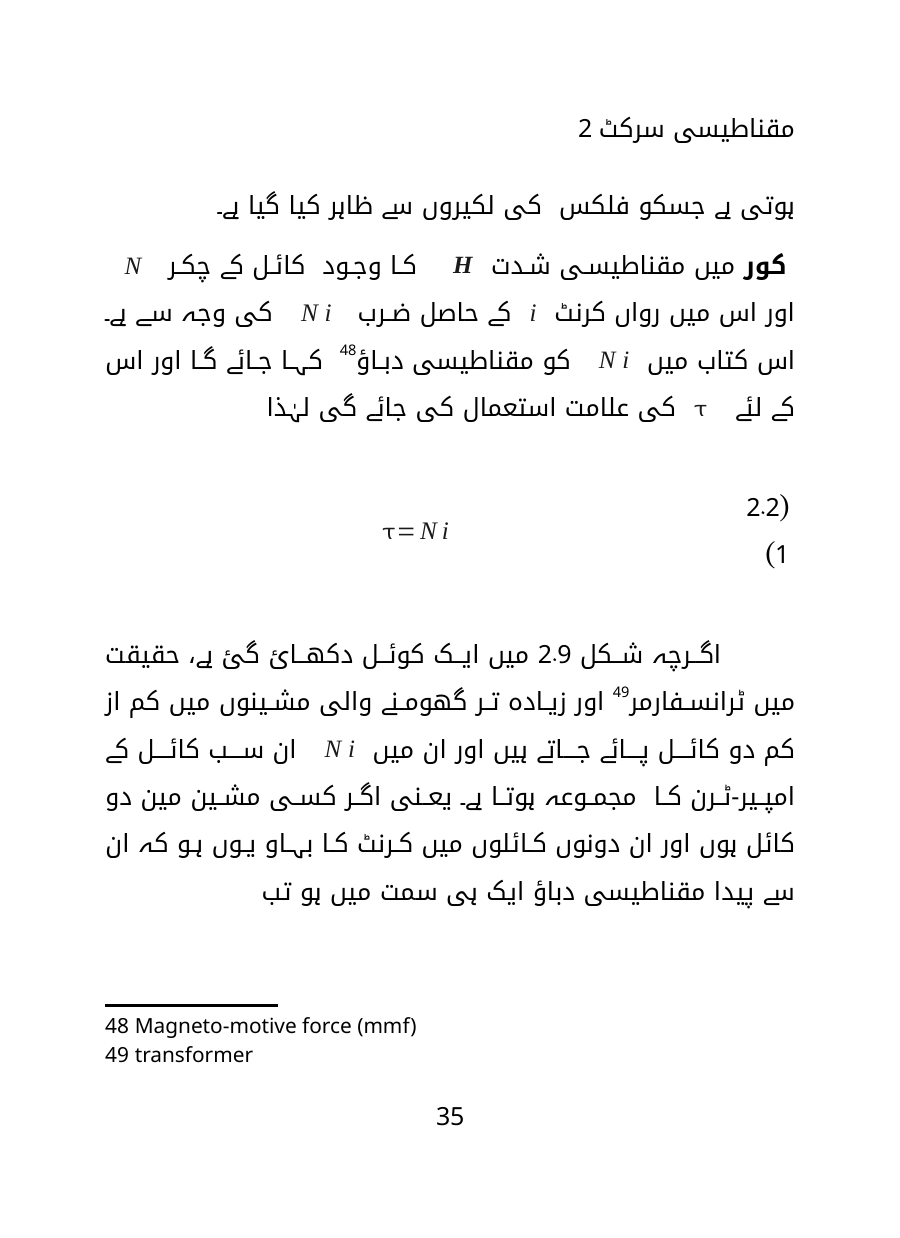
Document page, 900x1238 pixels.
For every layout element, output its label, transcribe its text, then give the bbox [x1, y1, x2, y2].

text transformer [105, 1040, 795, 1068]
table_header [105, 479, 718, 597]
text کور میں مقناطیسی شدت کا وجود کائل کے چکر اور اس میں رواں کرنٹکے حاصل ضرب کی وجہ سے ہے۔ اس کتاب میں کو مقناطیسی دباؤ کہا جائے گا اور اس کے لئے کی علامت استعمال کی جائے گی لہٰذا [105, 242, 795, 432]
table_header (2.21) [718, 479, 795, 597]
text دیے گئے شکل میں کور کا کراس سکشنل رقبہ ہر جگہ یکساں ہے اور کائل میں کرنٹ امپیئر ہے۔ کائل چکر کا ہے۔ کائل میں کرنٹ کی وجہ سے کور میں فلکس پیدا ہوتی ہے جسکو فلکس کی لکیروں سے ظاہر کیا گیا ہے۔ [105, 182, 795, 230]
text اگرچہ شکل 2.9 میں ایک کوئل دکھائ گئ ہے، حقیقت میں ٹرانسفارمر اور زیادہ تر گھومنے والی مشینوں میں کم از کم دو کائل پائے جاتے ہیں اور ان میں ان سب کائل کے امپیر-ٹرن کا مجموعہ ہوتا ہے۔ یعنی اگر کسی مشین مین دو کائل ہوں اور ان دونوں کائلوں میں کرنٹ کا بہاو یوں ہو کہ ان سے پیدا مقناطیسی دباؤ ایک ہی سمت میں ہو تب [105, 631, 795, 916]
text Magneto-motive force (mmf) [105, 1012, 795, 1040]
